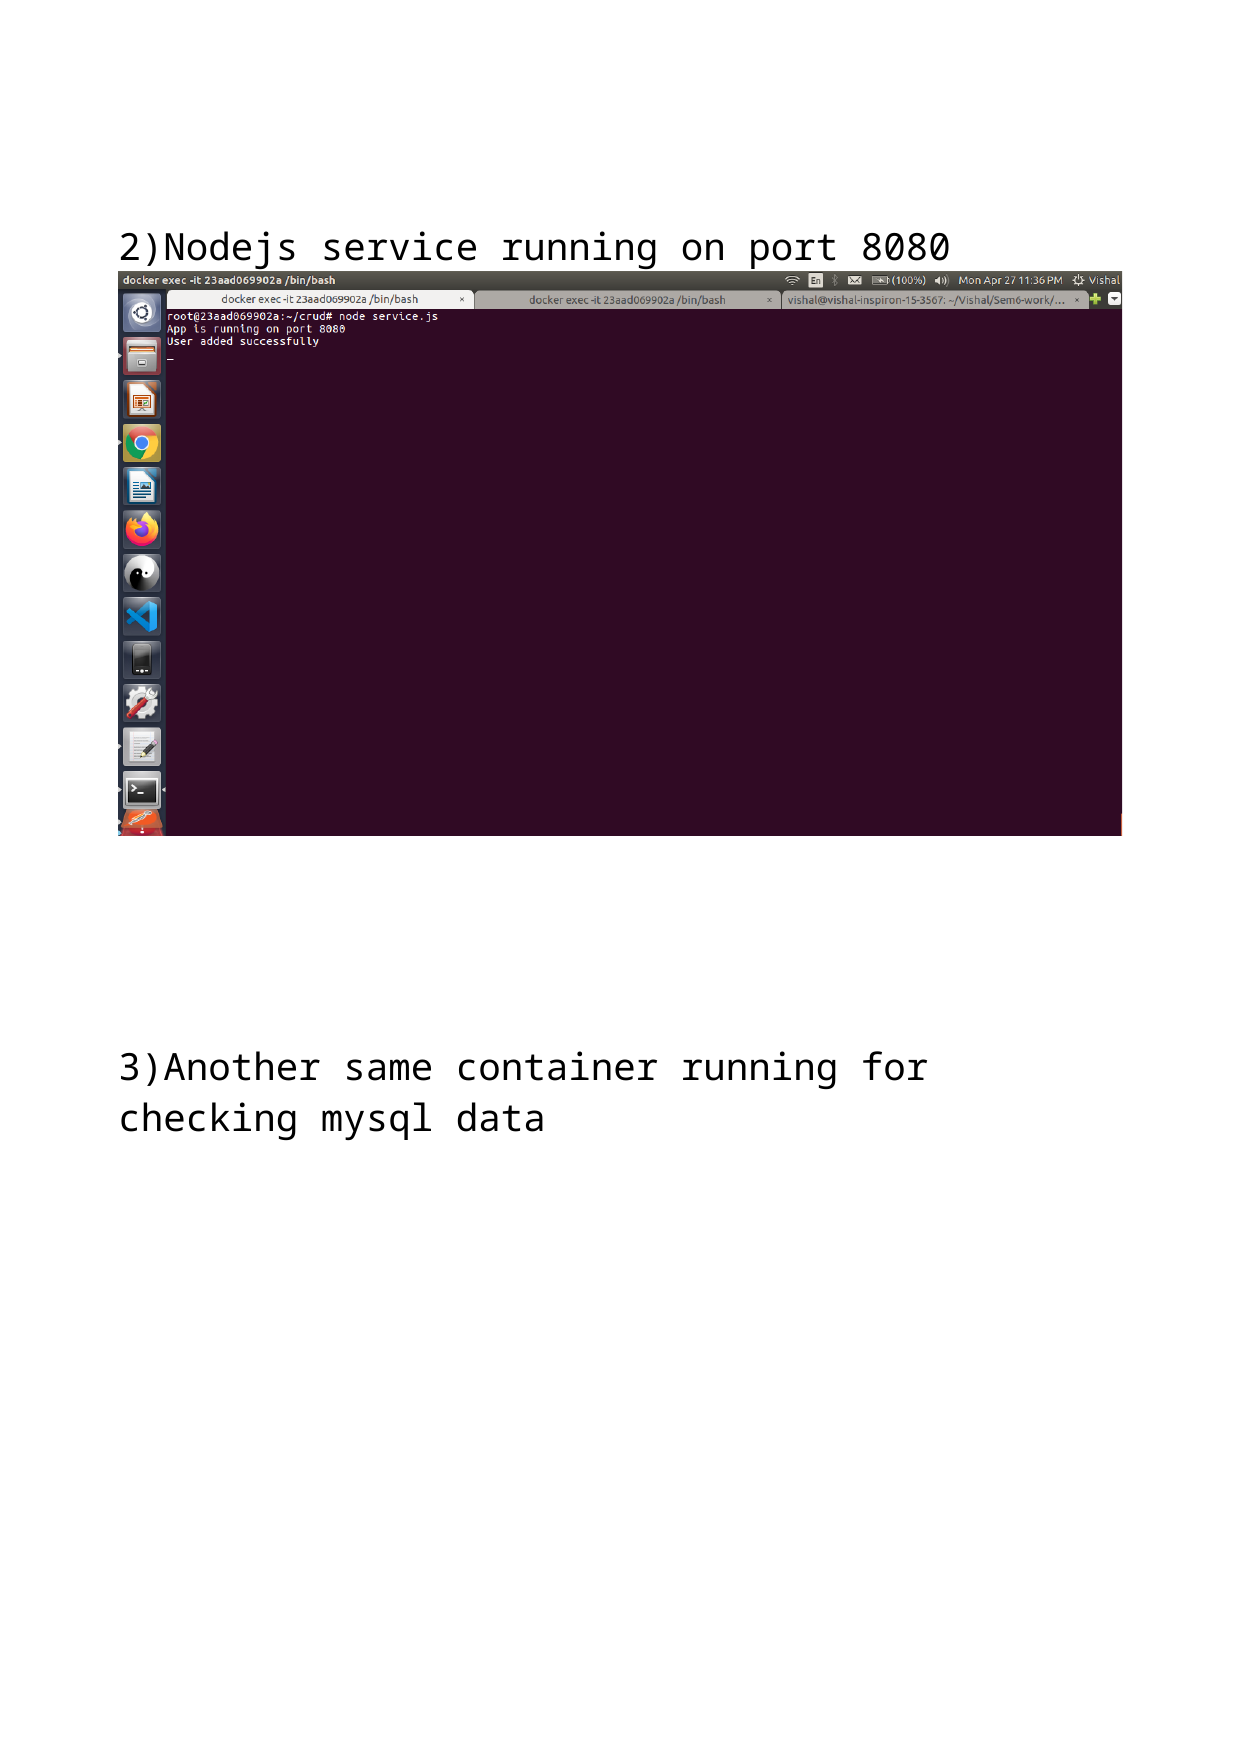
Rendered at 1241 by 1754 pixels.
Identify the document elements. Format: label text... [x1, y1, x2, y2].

text 2)Nodejs service running on port 8080 [118, 220, 1122, 271]
text 3)Another same container running for checking mysql data [118, 1040, 1122, 1142]
picture [118, 271, 1123, 836]
